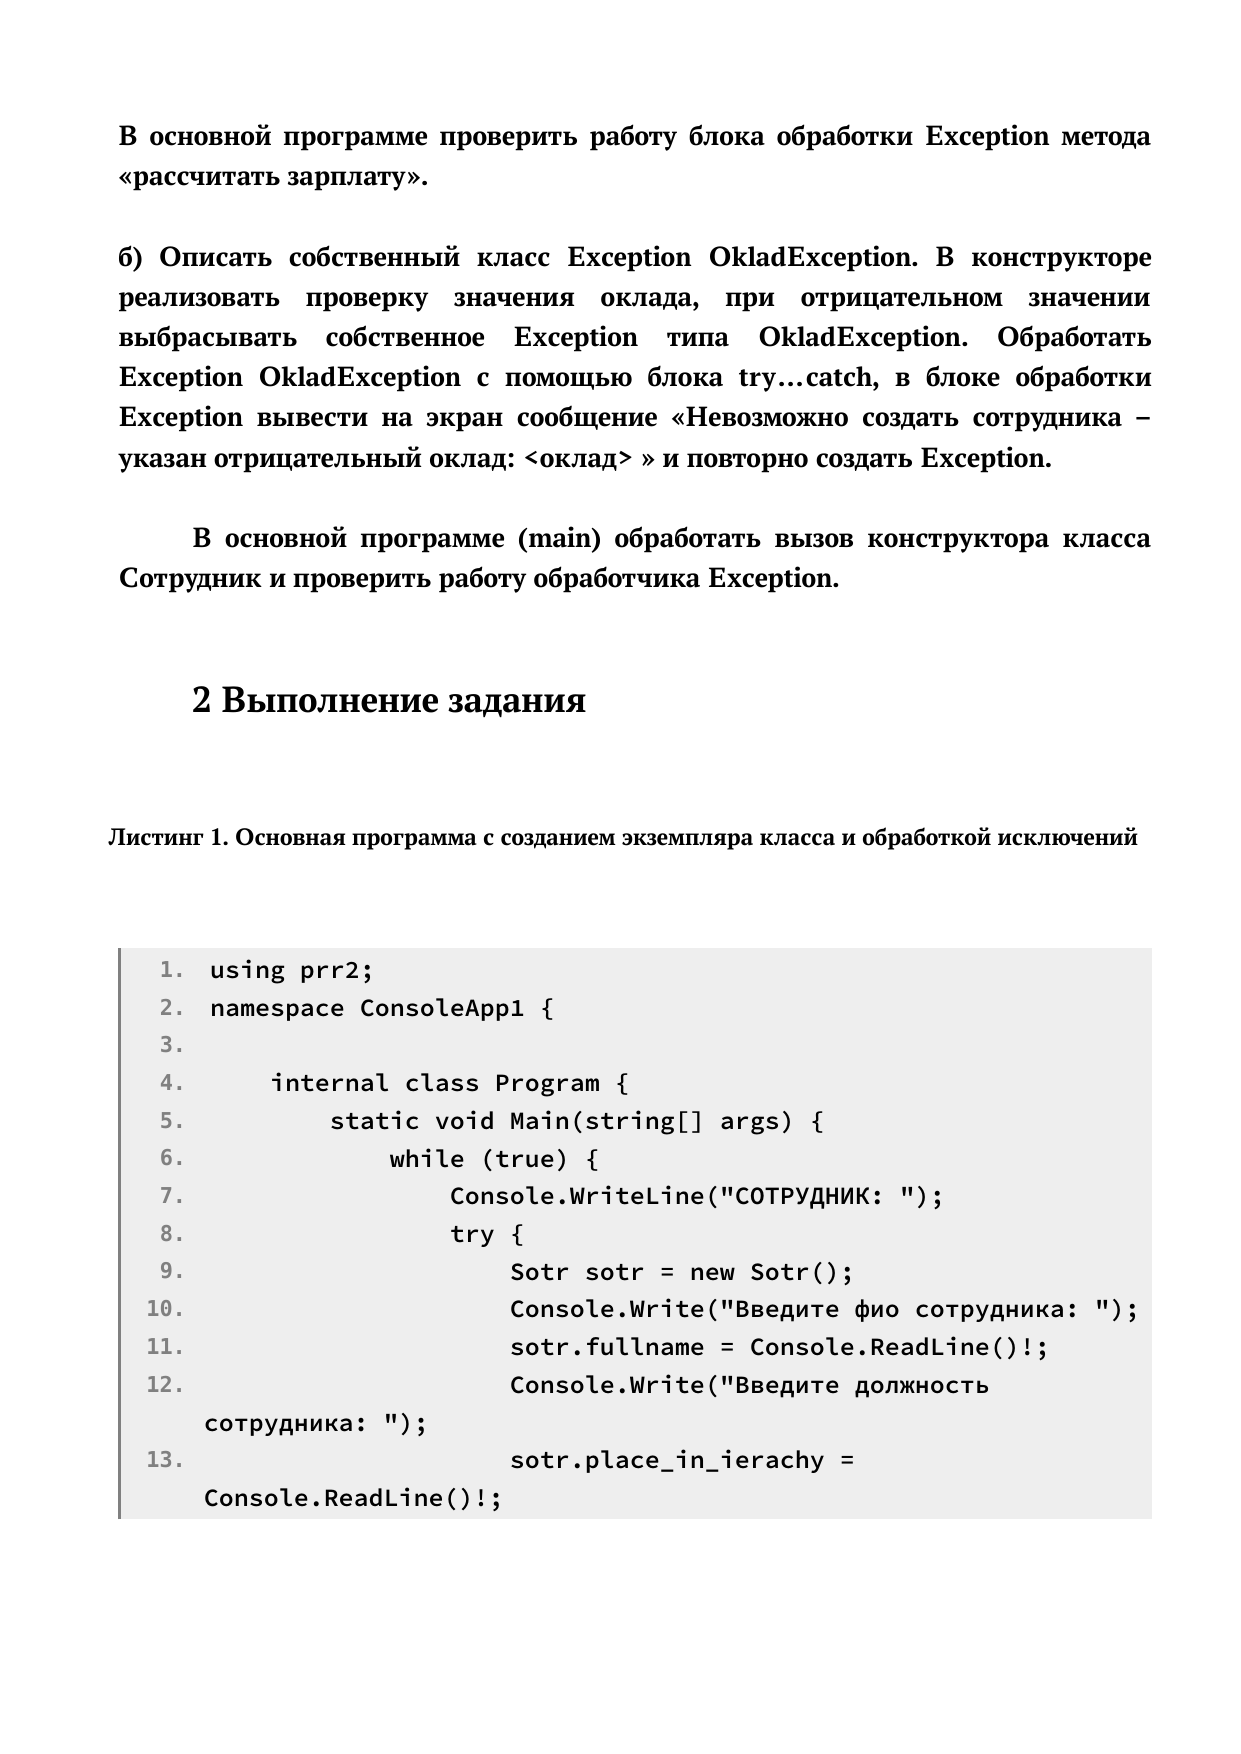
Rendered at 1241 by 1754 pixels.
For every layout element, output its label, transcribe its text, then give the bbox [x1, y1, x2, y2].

text Листинг 1. Основная программа с созданием экземпляра класса и обработкой исключений [107, 822, 1194, 851]
subtitle 2 Выполнение задания [192, 676, 1152, 720]
list sotr.fullname = Console.ReadLine()!; [121, 1325, 1152, 1362]
list Console.WriteLine("СОТРУДНИК: "); [121, 1174, 1152, 1212]
list static void Main(string[] args) { [121, 1099, 1152, 1136]
list using prr2; [121, 948, 1152, 985]
text В основной программе проверить работу блока обработки Exception метода «рассчитать зарплату». [118, 118, 1152, 192]
list internal class Program { [121, 1061, 1152, 1098]
list while (true) { [121, 1137, 1152, 1174]
list try { [121, 1212, 1152, 1249]
list Console.Write("Введите должность сотрудника: "); [121, 1363, 1152, 1438]
list Console.Write("Введите фио сотрудника: "); [121, 1287, 1152, 1325]
list namespace ConsoleApp1 { [121, 986, 1152, 1023]
list sotr.place_in_ierachy = Console.ReadLine()!; [121, 1438, 1152, 1519]
text В основной программе (main) обработать вызов конструктора класса Сотрудник и проверить работу обработчика Exception. [118, 520, 1152, 594]
list Sotr sotr = new Sotr(); [121, 1250, 1152, 1287]
text б) Описать собственный класс Exception OkladException. В конструкторе реализовать проверку значения оклада, при отрицательном значении выбрасывать собственное Exception типа OkladException. Обработать Exception OkladException с помощью блока try…catch, в блоке обработки Exception вывести на экран сообщение «Невозможно создать сотрудника – указан отрицательный оклад: <оклад> » и повторно создать Exception. [118, 239, 1152, 473]
